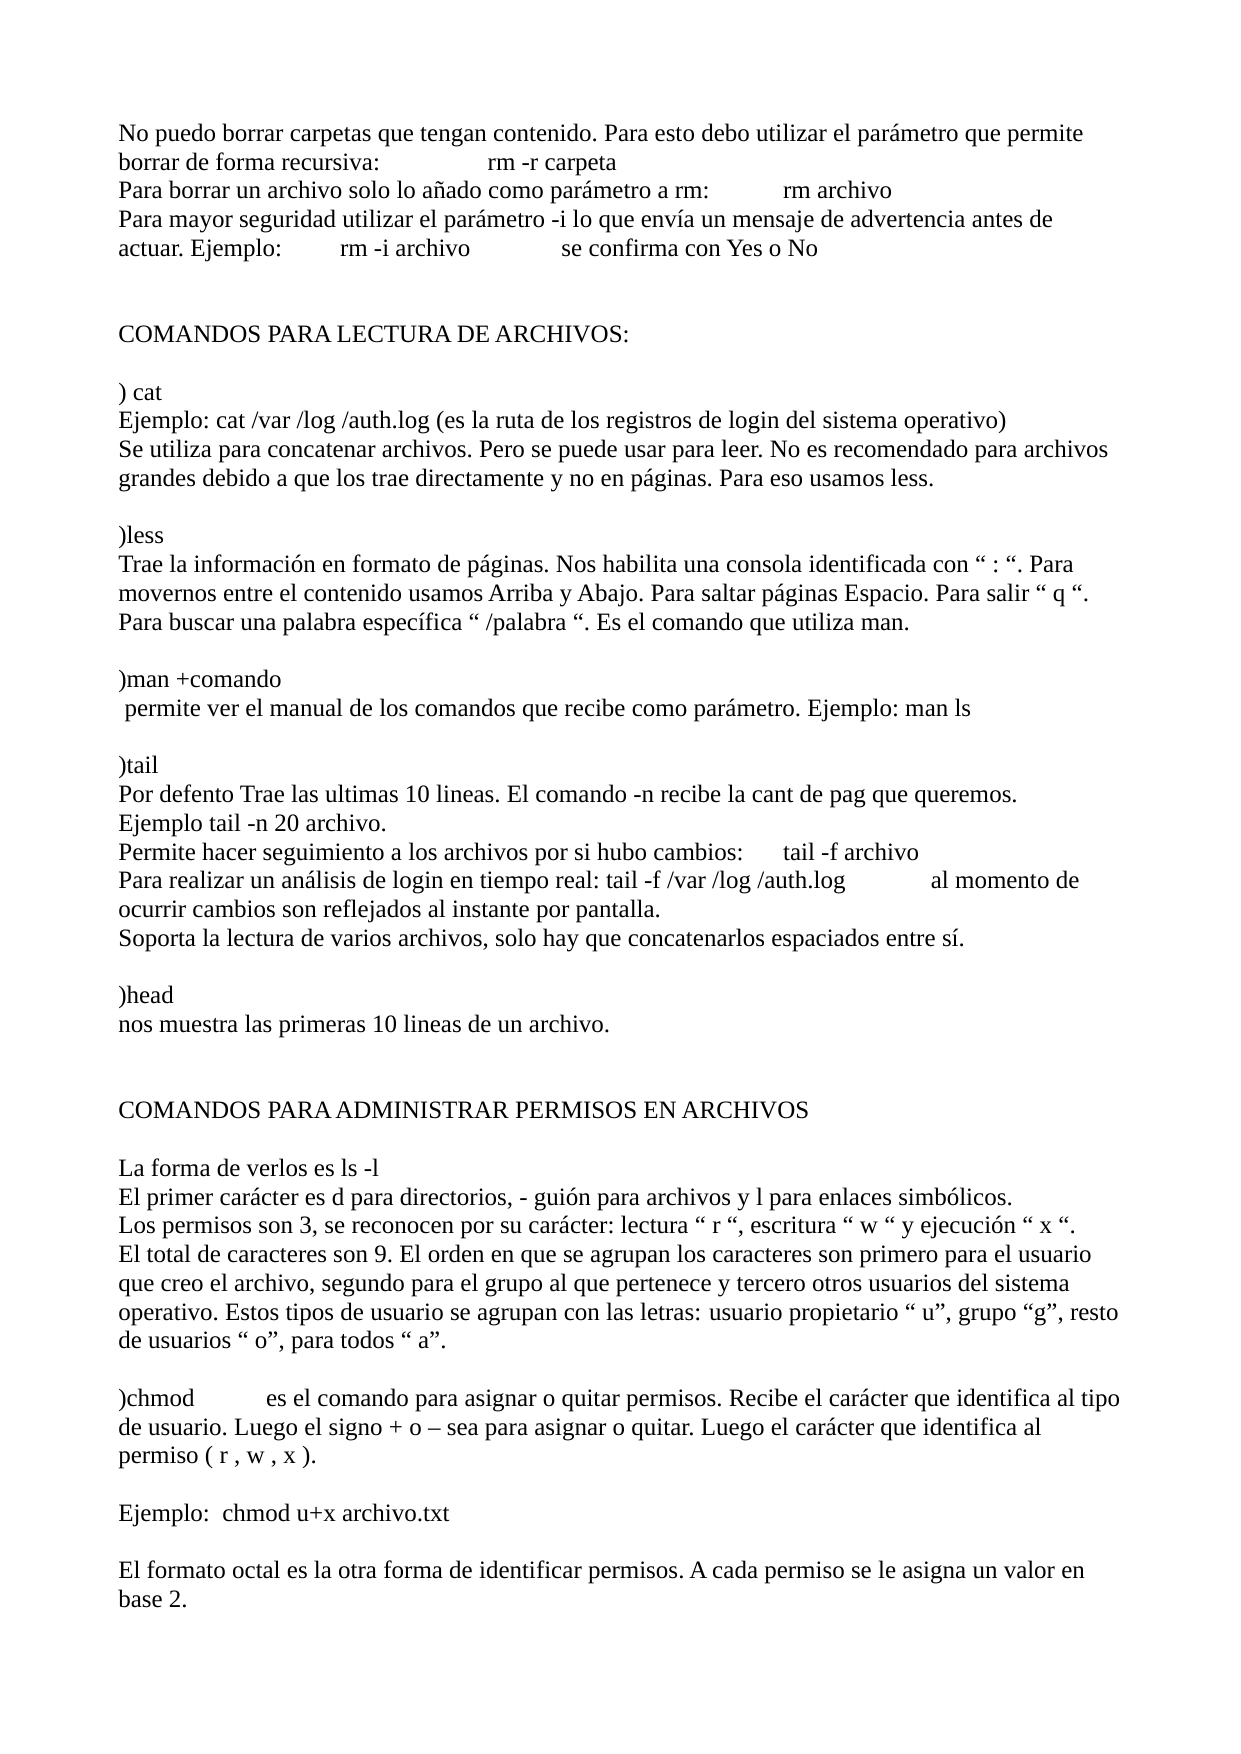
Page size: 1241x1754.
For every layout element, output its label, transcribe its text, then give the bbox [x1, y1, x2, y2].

text Para mayor seguridad utilizar el parámetro -i lo que envía un mensaje de advertencia antes de actuar. Ejemplo: rm -i archivo se confirma con Yes o No [118, 204, 1122, 262]
text Ejemplo: cat /var /log /auth.log (es la ruta de los registros de login del sistema operativo) [118, 406, 1122, 434]
text )tail [118, 751, 1122, 779]
text Para borrar un archivo solo lo añado como parámetro a rm: rm archivo [118, 176, 1122, 204]
text nos muestra las primeras 10 lineas de un archivo. [118, 1009, 1122, 1038]
text La forma de verlos es ls -l [118, 1153, 1122, 1182]
text El total de caracteres son 9. El orden en que se agrupan los caracteres son primero para el usuario que creo el archivo, segundo para el grupo al que pertenece y tercero otros usuarios del sistema operativo. Estos tipos de usuario se agrupan con las letras: usuario propietario “ u”, grupo “g”, resto de usuarios “ o”, para todos “ a”. [118, 1239, 1122, 1354]
text )chmod es el comando para asignar o quitar permisos. Recibe el carácter que identifica al tipo de usuario. Luego el signo + o – sea para asignar o quitar. Luego el carácter que identifica al permiso ( r , w , x ). [118, 1383, 1122, 1469]
text Ejemplo: chmod u+x archivo.txt [118, 1498, 1122, 1527]
text )less [118, 521, 1122, 549]
text )head [118, 981, 1122, 1009]
text COMANDOS PARA LECTURA DE ARCHIVOS: [118, 319, 1122, 348]
text COMANDOS PARA ADMINISTRAR PERMISOS EN ARCHIVOS [118, 1096, 1122, 1124]
text ) cat [118, 377, 1122, 406]
text No puedo borrar carpetas que tengan contenido. Para esto debo utilizar el parámetro que permite borrar de forma recursiva: rm -r carpeta [118, 118, 1122, 176]
text Por defento Trae las ultimas 10 lineas. El comando -n recibe la cant de pag que queremos. [118, 779, 1122, 808]
text )man +comando [118, 664, 1122, 693]
text Soporta la lectura de varios archivos, solo hay que concatenarlos espaciados entre sí. [118, 923, 1122, 952]
text Permite hacer seguimiento a los archivos por si hubo cambios: tail -f archivo [118, 837, 1122, 866]
text Para realizar un análisis de login en tiempo real: tail -f /var /log /auth.log al momento de ocurrir cambios son reflejados al instante por pantalla. [118, 866, 1122, 923]
text El formato octal es la otra forma de identificar permisos. A cada permiso se le asigna un valor en base 2. [118, 1556, 1122, 1613]
text permite ver el manual de los comandos que recibe como parámetro. Ejemplo: man ls [118, 693, 1122, 722]
text Se utiliza para concatenar archivos. Pero se puede usar para leer. No es recomendado para archivos grandes debido a que los trae directamente y no en páginas. Para eso usamos less. [118, 434, 1122, 492]
text Trae la información en formato de páginas. Nos habilita una consola identificada con “ : “. Para movernos entre el contenido usamos Arriba y Abajo. Para saltar páginas Espacio. Para salir “ q “. Para buscar una palabra específica “ /palabra “. Es el comando que utiliza man. [118, 549, 1122, 636]
text Los permisos son 3, se reconocen por su carácter: lectura “ r “, escritura “ w “ y ejecución “ x “. [118, 1211, 1122, 1239]
text El primer carácter es d para directorios, - guión para archivos y l para enlaces simbólicos. [118, 1182, 1122, 1211]
text Ejemplo tail -n 20 archivo. [118, 808, 1122, 837]
